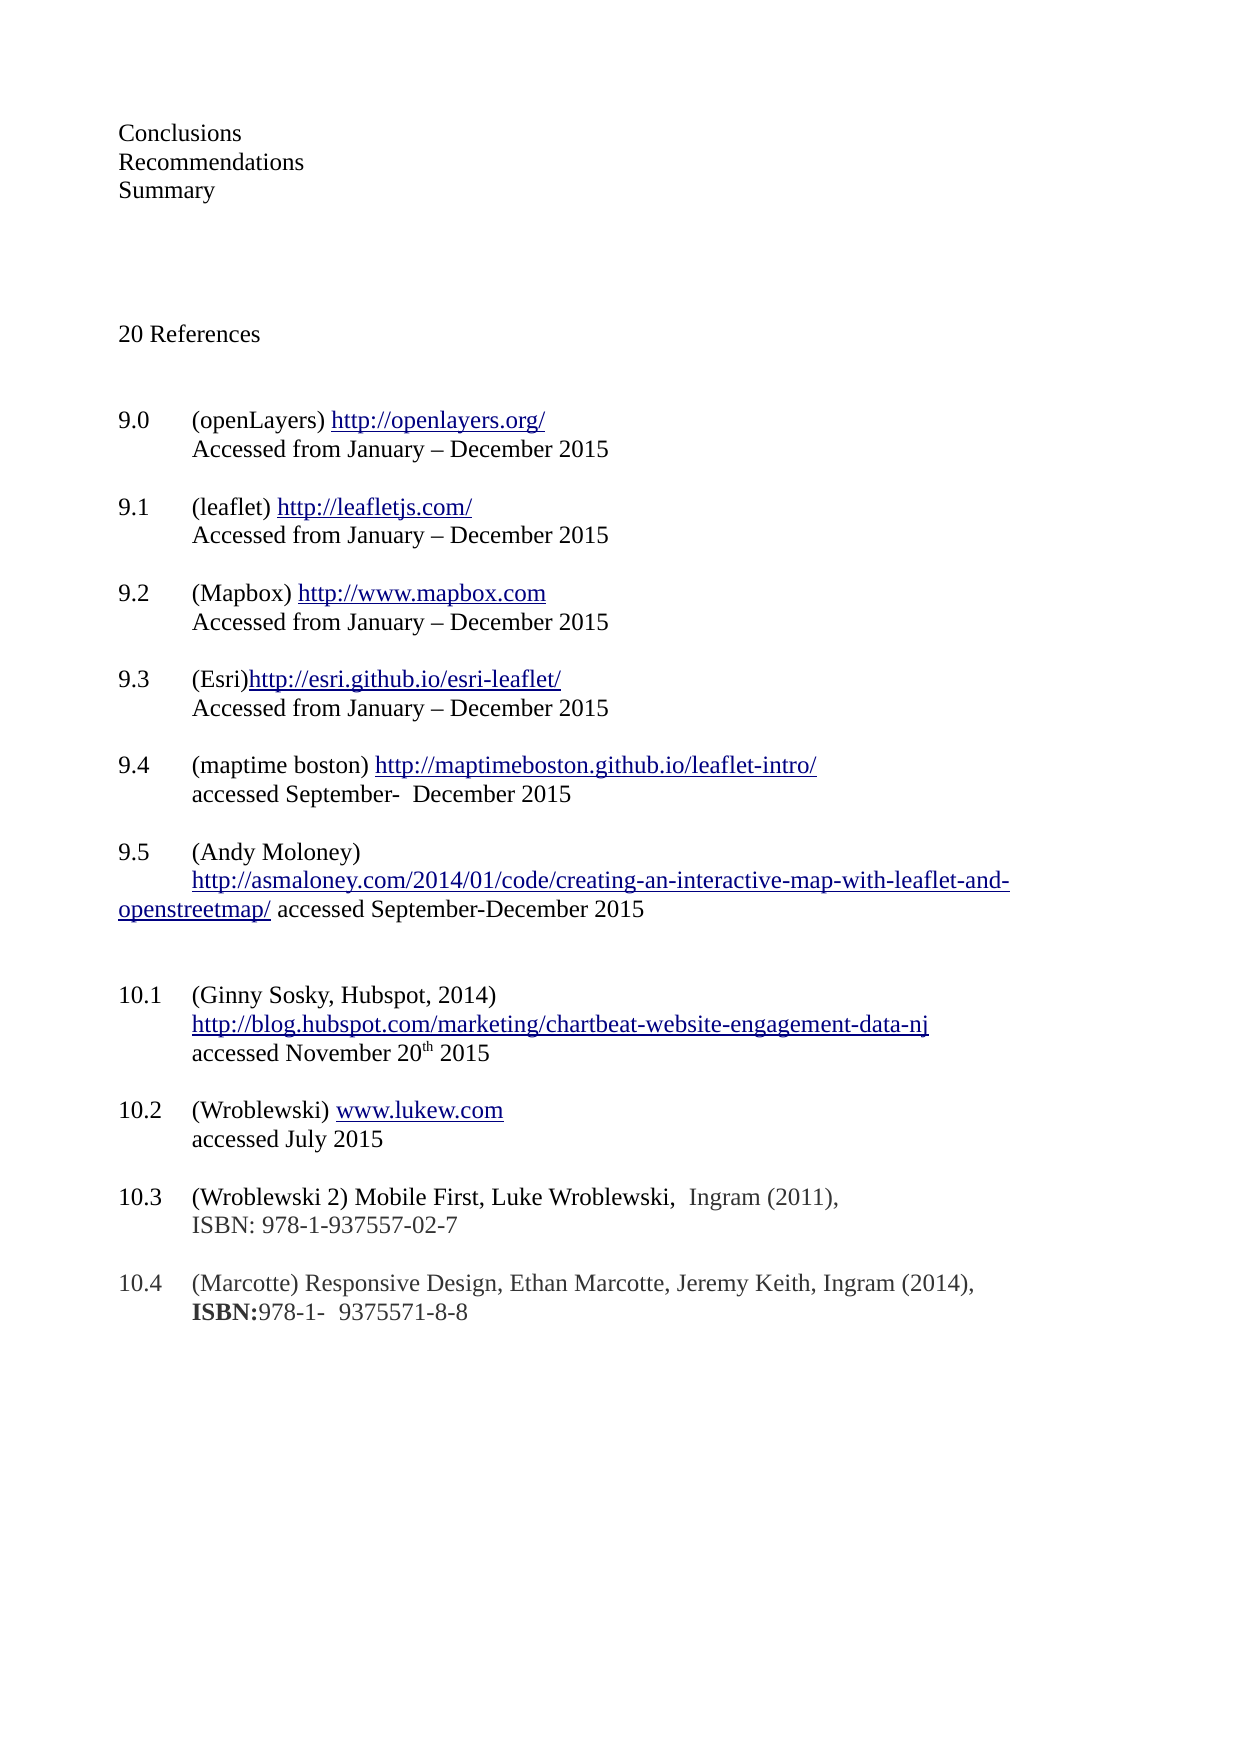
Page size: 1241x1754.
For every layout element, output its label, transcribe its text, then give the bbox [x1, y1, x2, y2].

text Accessed from January – December 2015 [118, 693, 1122, 722]
text Accessed from January – December 2015 [118, 434, 1122, 463]
text 9.1 (leaflet) http://leafletjs.com/ [118, 492, 1122, 521]
text 20 References [118, 319, 1122, 348]
text accessed November 20th 2015 [192, 1038, 1122, 1067]
text 10.4 (Marcotte) Responsive Design, Ethan Marcotte, Jeremy Keith, Ingram (2014), [118, 1268, 1122, 1297]
text http://blog.hubspot.com/marketing/chartbeat-website-engagement-data-nj [192, 1009, 1122, 1038]
text 10.1 (Ginny Sosky, Hubspot, 2014) [118, 981, 1122, 1009]
text 10.2 (Wroblewski) www.lukew.com [118, 1096, 1122, 1124]
text http://asmaloney.com/2014/01/code/creating-an-interactive-map-with-leaflet-and-openstreetmap/ accessed September-December 2015 [118, 866, 1122, 923]
text ISBN: 978-1-937557-02-7 [118, 1211, 1122, 1239]
text ISBN:978-1- 9375571-8-8 [118, 1297, 1122, 1326]
text 9.4 (maptime boston) http://maptimeboston.github.io/leaflet-intro/ [118, 751, 1122, 779]
text Summary [118, 176, 1122, 204]
text Accessed from January – December 2015 [118, 607, 1122, 636]
text 9.5 (Andy Moloney) [118, 837, 1122, 866]
text 9.0 (openLayers) http://openlayers.org/ [118, 406, 1122, 434]
text Conclusions [118, 118, 1122, 147]
text 9.2 (Mapbox) http://www.mapbox.com [118, 578, 1122, 607]
text 9.3 (Esri)http://esri.github.io/esri-leaflet/ [118, 664, 1122, 693]
text 10.3 (Wroblewski 2) Mobile First, Luke Wroblewski, Ingram (2011), [118, 1182, 1122, 1211]
text accessed July 2015 [118, 1124, 1122, 1153]
text Recommendations [118, 147, 1122, 176]
text Accessed from January – December 2015 [118, 521, 1122, 549]
text accessed September- December 2015 [118, 779, 1122, 808]
